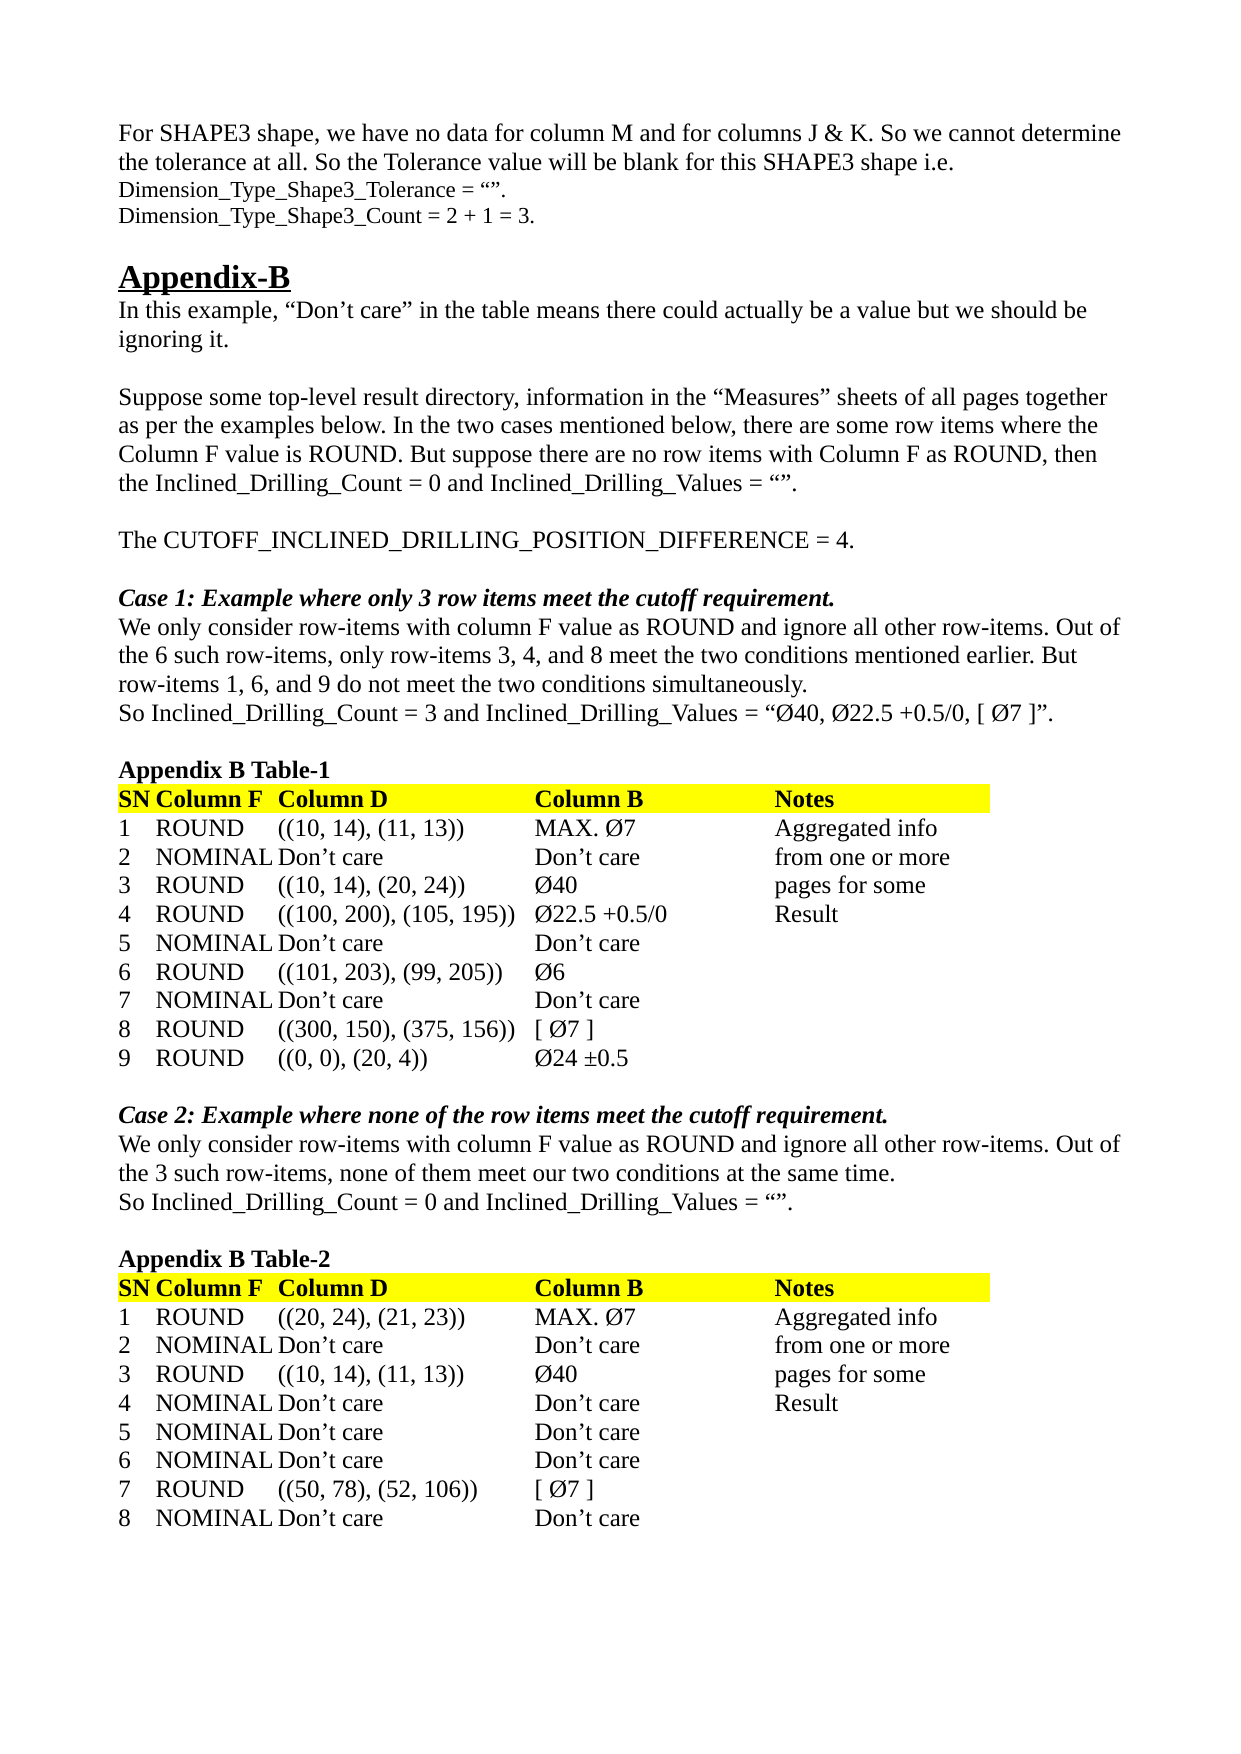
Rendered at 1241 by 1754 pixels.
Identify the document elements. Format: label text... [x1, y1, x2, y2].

table_cell 6 [118, 957, 155, 985]
table_cell 5 [118, 928, 155, 957]
table_cell 1 [118, 1302, 155, 1330]
table_header SN [118, 1273, 155, 1302]
table_cell 4 [118, 899, 155, 928]
table_cell ((10, 14), (20, 24)) [278, 870, 534, 899]
table_cell NOMINAL [155, 1330, 278, 1359]
table_cell Ø6 [534, 957, 774, 985]
table_header Column D [278, 784, 534, 813]
text Appendix B Table-2 [118, 1244, 1122, 1273]
table_cell 3 [118, 1359, 155, 1388]
table_header Column B [534, 1273, 774, 1302]
table_cell ROUND [155, 870, 278, 899]
table_cell NOMINAL [155, 1503, 278, 1532]
table_cell ((300, 150), (375, 156)) [278, 1014, 534, 1043]
table_cell ROUND [155, 1359, 278, 1388]
table_cell Don’t care [278, 1503, 534, 1532]
table_cell Don’t care [534, 1330, 774, 1359]
text We only consider row-items with column F value as ROUND and ignore all other row-items. Out of the 6 such row-items, only row-items 3, 4, and 8 meet the two conditions mentioned earlier. But row-items 1, 6, and 9 do not meet the two conditions simultaneously. So Inclined_Drilling_Count = 3 and Inclined_Drilling_Values = “Ø40, Ø22.5 +0.5/0, [ Ø7 ]”. [118, 612, 1122, 727]
table_cell ((20, 24), (21, 23)) [278, 1302, 534, 1330]
table_cell Don’t care [278, 985, 534, 1014]
table_cell ROUND [155, 1014, 278, 1043]
table_cell ROUND [155, 1474, 278, 1503]
table_cell 3 [118, 870, 155, 899]
table_cell NOMINAL [155, 1417, 278, 1445]
table_cell Aggregated info from one or more pages for some Result [774, 813, 990, 1072]
table_header Column F [155, 784, 278, 813]
text Case 1: Example where only 3 row items meet the cutoff requirement. [118, 583, 1122, 612]
table_cell 9 [118, 1043, 155, 1072]
table_cell Ø24 ±0.5 [534, 1043, 774, 1072]
table_header Notes [774, 1273, 990, 1302]
table_cell 2 [118, 842, 155, 870]
table_cell ROUND [155, 1302, 278, 1330]
table_cell NOMINAL [155, 985, 278, 1014]
table_cell MAX. Ø7 [534, 813, 774, 842]
table_cell ((100, 200), (105, 195)) [278, 899, 534, 928]
table_cell NOMINAL [155, 928, 278, 957]
text Appendix-B [118, 257, 1122, 295]
table_cell ((101, 203), (99, 205)) [278, 957, 534, 985]
table_cell Don’t care [278, 1445, 534, 1474]
table_cell NOMINAL [155, 1445, 278, 1474]
text The CUTOFF_INCLINED_DRILLING_POSITION_DIFFERENCE = 4. [118, 525, 1122, 554]
text In this example, “Don’t care” in the table means there could actually be a value but we should be ignoring it. [118, 295, 1122, 353]
table_cell 1 [118, 813, 155, 842]
table_cell Don’t care [534, 1445, 774, 1474]
text Suppose some top-level result directory, information in the “Measures” sheets of all pages together as per the examples below. In the two cases mentioned below, there are some row items where the Column F value is ROUND. But suppose there are no row items with Column F as ROUND, then the Inclined_Drilling_Count = 0 and Inclined_Drilling_Values = “”. [118, 382, 1122, 497]
table_cell Don’t care [278, 928, 534, 957]
table_cell Ø22.5 +0.5/0 [534, 899, 774, 928]
table_cell ROUND [155, 899, 278, 928]
table_header Column D [278, 1273, 534, 1302]
table_cell 6 [118, 1445, 155, 1474]
table_cell 4 [118, 1388, 155, 1417]
table_cell Don’t care [534, 985, 774, 1014]
table_cell ((50, 78), (52, 106)) [278, 1474, 534, 1503]
table_cell Don’t care [278, 1330, 534, 1359]
table_cell ((10, 14), (11, 13)) [278, 1359, 534, 1388]
table_cell Don’t care [534, 1417, 774, 1445]
table_cell 8 [118, 1503, 155, 1532]
table_cell Ø40 [534, 1359, 774, 1388]
table_cell Don’t care [534, 1388, 774, 1417]
table_header Column B [534, 784, 774, 813]
table_cell Aggregated info from one or more pages for some Result [774, 1302, 990, 1532]
table_header SN [118, 784, 155, 813]
table_cell ROUND [155, 813, 278, 842]
text Dimension_Type_Shape3_Count = 2 + 1 = 3. [118, 202, 1122, 228]
text Appendix B Table-1 [118, 755, 1122, 784]
table_cell Don’t care [278, 1417, 534, 1445]
table_cell Don’t care [534, 928, 774, 957]
table_cell Don’t care [278, 842, 534, 870]
text For SHAPE3 shape, we have no data for column M and for columns J & K. So we cannot determine the tolerance at all. So the Tolerance value will be blank for this SHAPE3 shape i.e. Dimension_Type_Shape3_Tolerance = “”. [118, 118, 1122, 202]
table_cell ROUND [155, 957, 278, 985]
table_cell [ Ø7 ] [534, 1474, 774, 1503]
table_cell ROUND [155, 1043, 278, 1072]
table_cell 7 [118, 1474, 155, 1503]
table_cell NOMINAL [155, 1388, 278, 1417]
table_cell 7 [118, 985, 155, 1014]
table_cell NOMINAL [155, 842, 278, 870]
table_cell 8 [118, 1014, 155, 1043]
table_cell ((10, 14), (11, 13)) [278, 813, 534, 842]
table_cell 5 [118, 1417, 155, 1445]
table_cell Don’t care [278, 1388, 534, 1417]
table_cell Don’t care [534, 842, 774, 870]
table_header Notes [774, 784, 990, 813]
table_cell Don’t care [534, 1503, 774, 1532]
table_cell Ø40 [534, 870, 774, 899]
table_cell [ Ø7 ] [534, 1014, 774, 1043]
table_header Column F [155, 1273, 278, 1302]
table_cell ((0, 0), (20, 4)) [278, 1043, 534, 1072]
table_cell MAX. Ø7 [534, 1302, 774, 1330]
table_cell 2 [118, 1330, 155, 1359]
text Case 2: Example where none of the row items meet the cutoff requirement. We only consider row-items with column F value as ROUND and ignore all other row-items. Out of the 3 such row-items, none of them meet our two conditions at the same time. So Inclined_Drilling_Count = 0 and Inclined_Drilling_Values = “”. [118, 1100, 1122, 1215]
